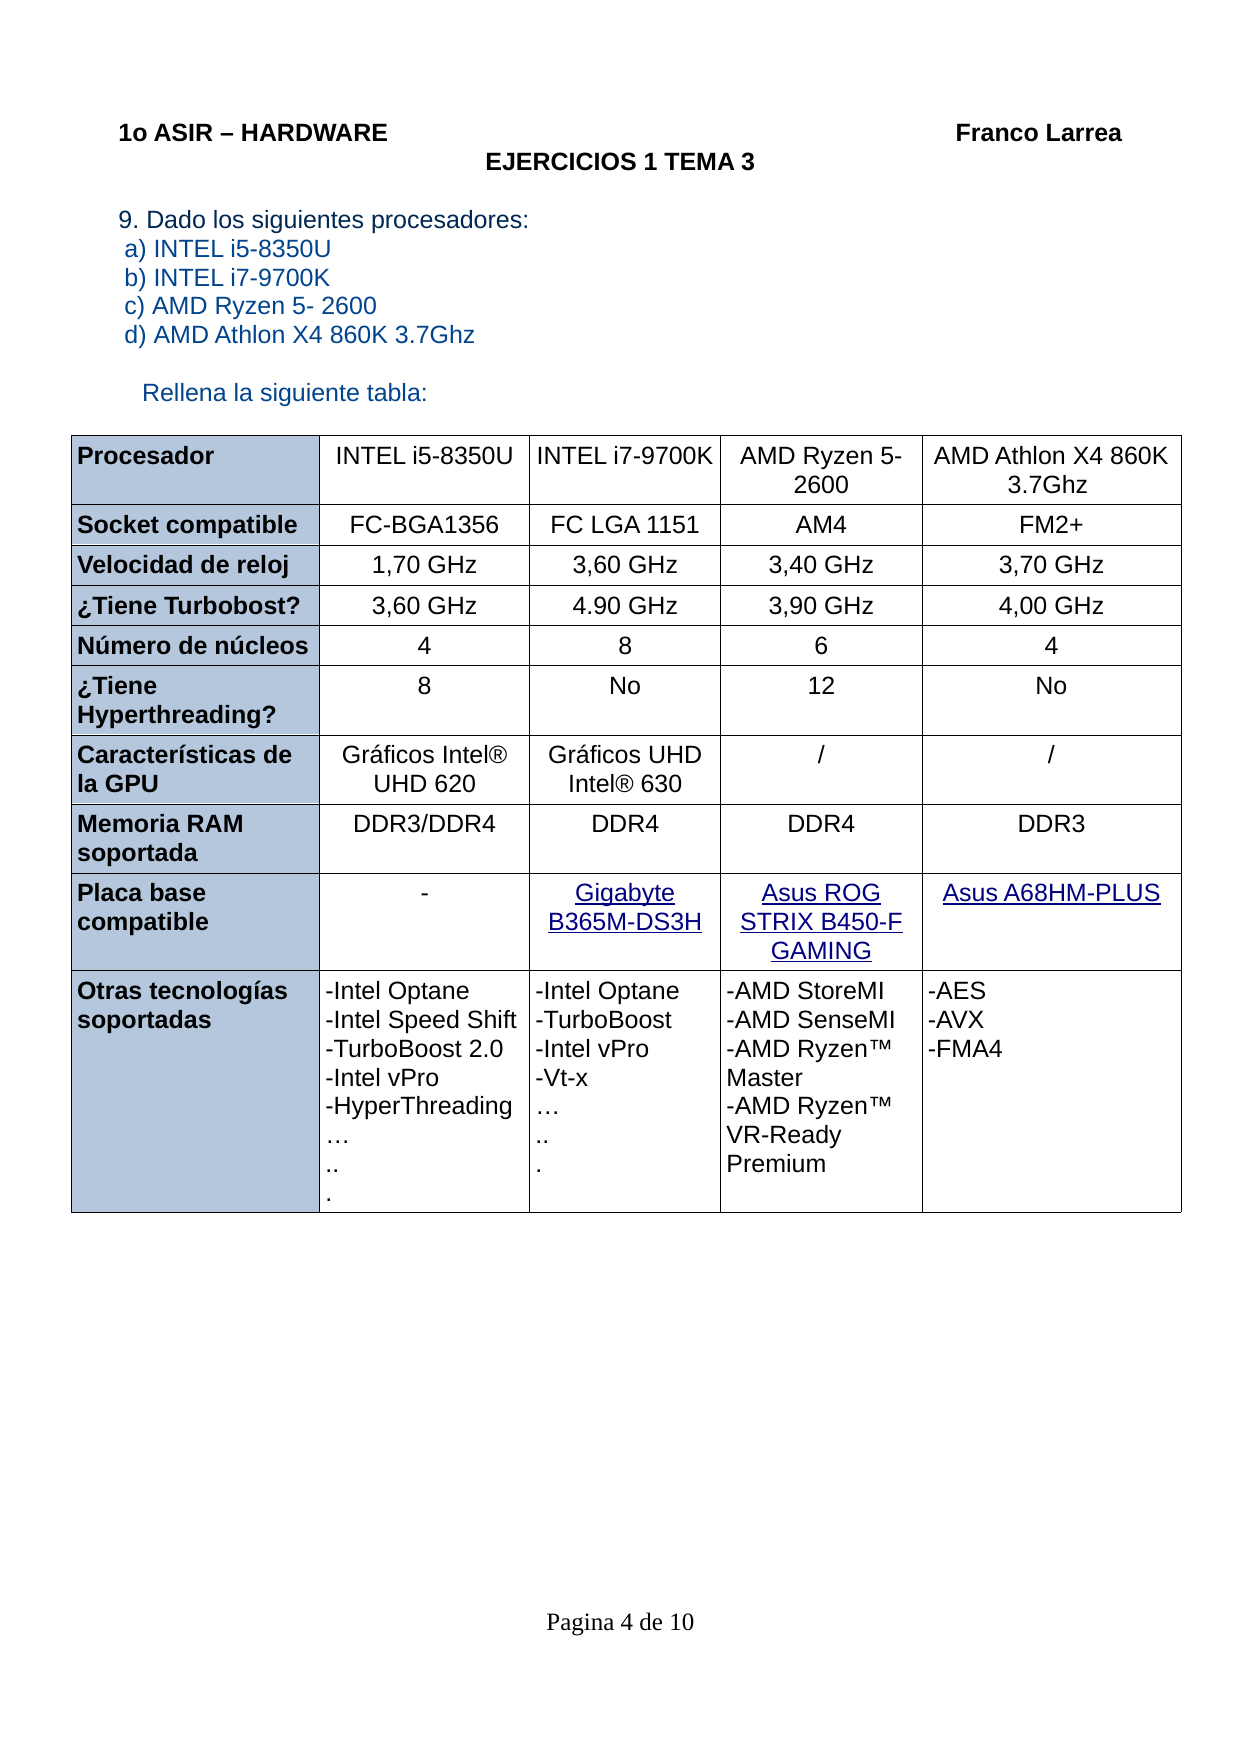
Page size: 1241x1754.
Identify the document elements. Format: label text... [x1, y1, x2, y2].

table_cell / [923, 736, 1181, 803]
table_cell FC LGA 1151 [530, 505, 720, 544]
table_cell -Intel Optane -TurboBoost -Intel vPro -Vt-x … .. . [530, 971, 720, 1212]
table_cell -AMD StoreMI -AMD SenseMI -AMD Ryzen™ Master -AMD Ryzen™ VR-Ready Premium [721, 971, 922, 1212]
table_header AMD Ryzen 5- 2600 [721, 436, 922, 504]
table_cell 1,70 GHz [320, 546, 529, 585]
table_cell 4 [320, 626, 529, 665]
table_cell Características de la GPU [72, 736, 319, 803]
table_cell Asus ROG STRIX B450-F GAMING [721, 874, 922, 970]
table_header INTEL i5-8350U [320, 436, 529, 504]
table_header INTEL i7-9700K [530, 436, 720, 504]
table_cell DDR3 [923, 805, 1181, 873]
table_cell Asus A68HM-PLUS [923, 874, 1181, 970]
table_cell No [530, 666, 720, 734]
table_cell Gráficos UHD Intel® 630 [530, 736, 720, 803]
table_cell Velocidad de reloj [72, 546, 319, 585]
table_cell AM4 [721, 505, 922, 544]
table_cell 3,90 GHz [721, 586, 922, 625]
table_cell Otras tecnologías soportadas [72, 971, 319, 1212]
table_cell 4.90 GHz [530, 586, 720, 625]
table_cell / [721, 736, 922, 803]
table_cell 12 [721, 666, 922, 734]
table_cell DDR3/DDR4 [320, 805, 529, 873]
table_cell Número de núcleos [72, 626, 319, 665]
table_cell - [320, 874, 529, 970]
table_cell 4 [923, 626, 1181, 665]
table_cell Gigabyte B365M-DS3H [530, 874, 720, 970]
table_cell 3,60 GHz [530, 546, 720, 585]
table_cell 3,70 GHz [923, 546, 1181, 585]
table_cell -AES -AVX -FMA4 [923, 971, 1181, 1212]
table_cell Gráficos Intel® UHD 620 [320, 736, 529, 803]
subtitle INTEL i5-8350U [124, 234, 1122, 263]
table_cell Memoria RAM soportada [72, 805, 319, 873]
table_cell FM2+ [923, 505, 1181, 544]
table_cell FC-BGA1356 [320, 505, 529, 544]
table_cell ¿Tiene Turbobost? [72, 586, 319, 625]
subtitle Rellena la siguiente tabla: [124, 378, 1122, 406]
table_cell 6 [721, 626, 922, 665]
table_cell DDR4 [721, 805, 922, 873]
subtitle AMD Athlon X4 860K 3.7Ghz [124, 320, 1122, 349]
table_cell Placa base compatible [72, 874, 319, 970]
table_cell ¿Tiene Hyperthreading? [72, 666, 319, 734]
table_cell No [923, 666, 1181, 734]
table_cell 3,40 GHz [721, 546, 922, 585]
table_cell -Intel Optane -Intel Speed Shift -TurboBoost 2.0 -Intel vPro -HyperThreading … .. . [320, 971, 529, 1212]
table_cell 8 [530, 626, 720, 665]
table_cell 3,60 GHz [320, 586, 529, 625]
table_cell 4,00 GHz [923, 586, 1181, 625]
subtitle AMD Ryzen 5- 2600 [124, 291, 1122, 320]
table_header Procesador [72, 436, 319, 504]
table_cell DDR4 [530, 805, 720, 873]
table_header AMD Athlon X4 860K 3.7Ghz [923, 436, 1181, 504]
subtitle INTEL i7-9700K [124, 263, 1122, 291]
subtitle Dado los siguientes procesadores: [118, 205, 1122, 234]
table_cell 8 [320, 666, 529, 734]
table_cell Socket compatible [72, 505, 319, 544]
